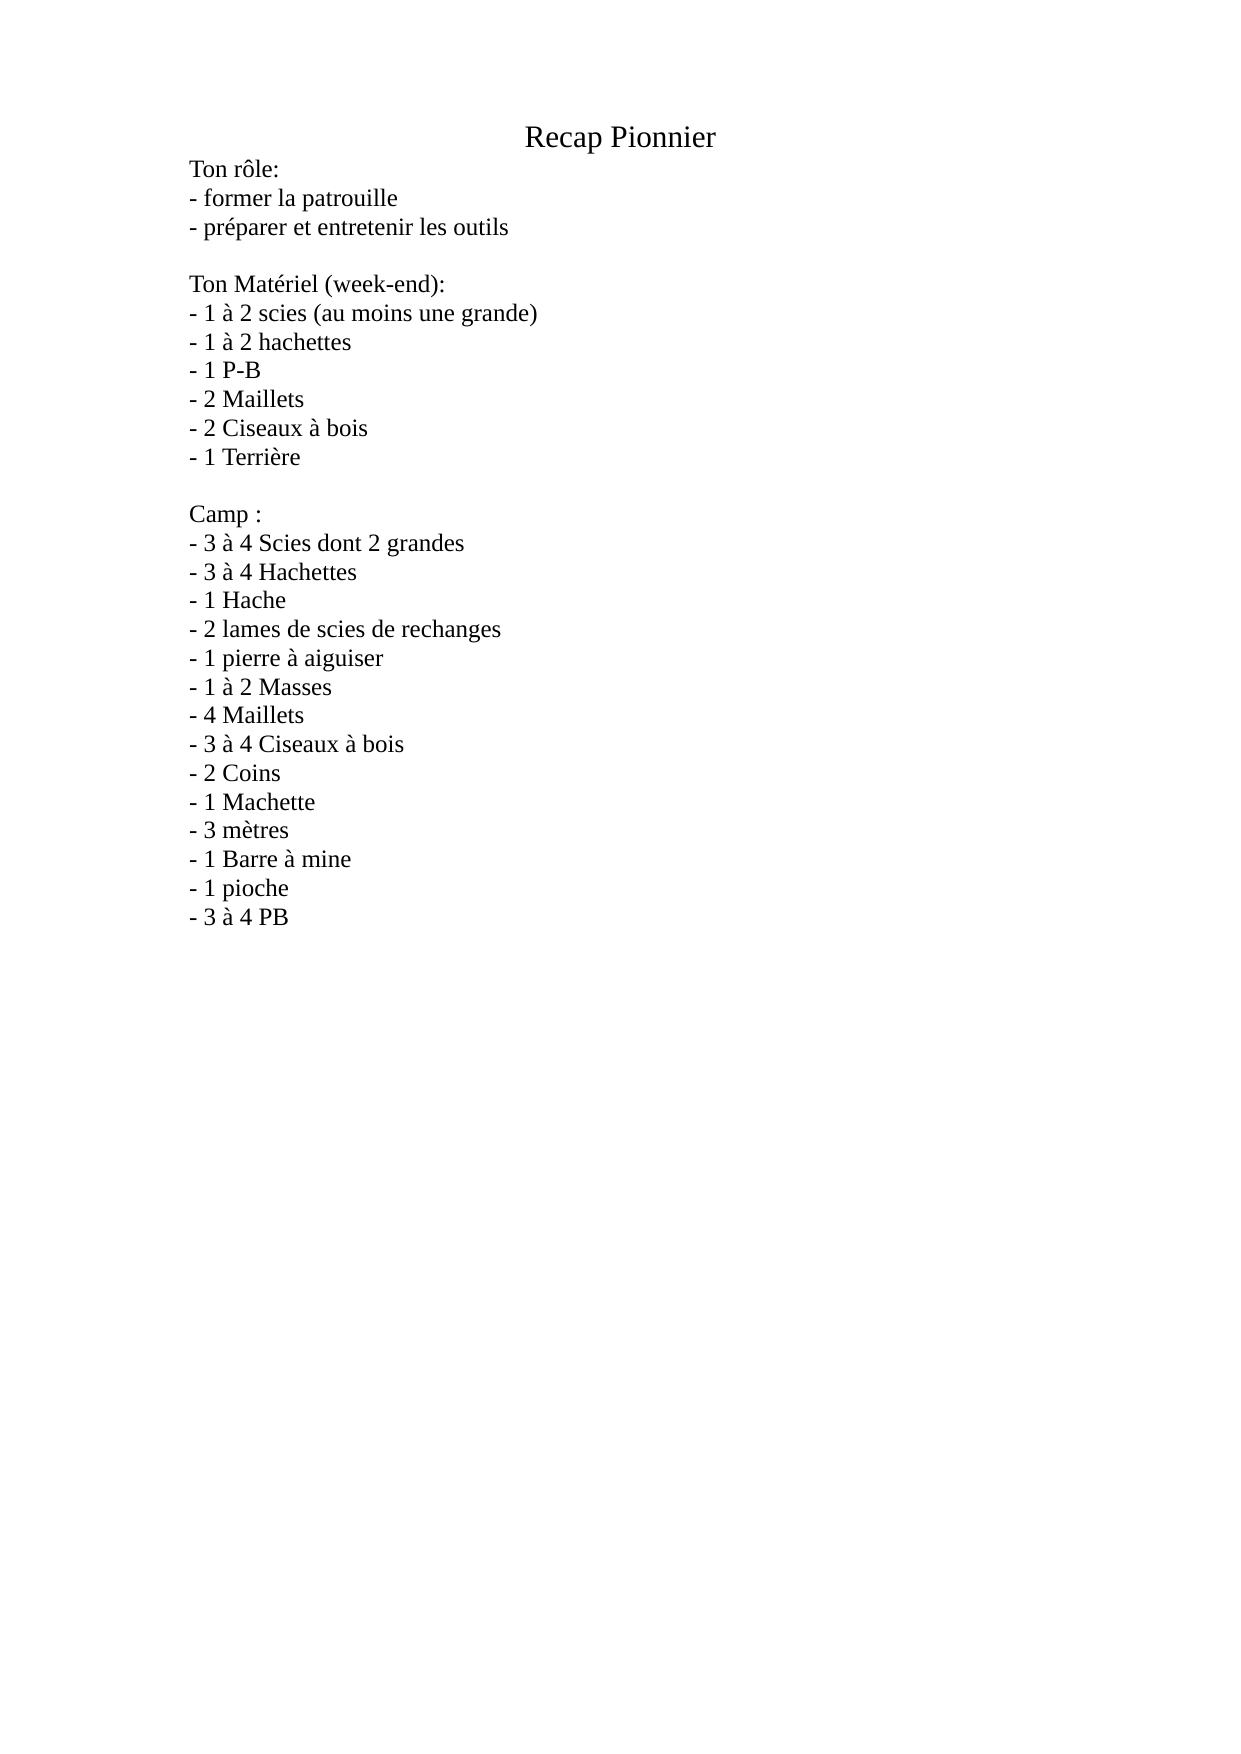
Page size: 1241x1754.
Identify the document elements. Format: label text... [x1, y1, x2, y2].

text - 2 Coins [118, 758, 1122, 787]
text - préparer et entretenir les outils [118, 212, 1122, 240]
text - 1 Hache [118, 585, 1122, 614]
text - 1 Machette [118, 787, 1122, 815]
text - 1 à 2 hachettes [118, 327, 1122, 355]
text - 1 P-B [118, 355, 1122, 384]
text - 1 Terrière [118, 442, 1122, 470]
text - 3 mètres [118, 815, 1122, 844]
text - 4 Maillets [118, 700, 1122, 729]
text - 1 pierre à aiguiser [118, 643, 1122, 672]
text - 3 à 4 Scies dont 2 grandes [118, 528, 1122, 557]
text - 1 Barre à mine [118, 844, 1122, 873]
text - 1 pioche [118, 873, 1122, 902]
text - 3 à 4 PB [118, 902, 1122, 930]
text - 2 Ciseaux à bois [118, 413, 1122, 442]
text - former la patrouille [118, 183, 1122, 212]
text - 2 lames de scies de rechanges [118, 614, 1122, 643]
text Recap Pionnier [118, 118, 1122, 154]
text Ton rôle: [118, 154, 1122, 183]
text - 2 Maillets [118, 384, 1122, 413]
text - 1 à 2 scies (au moins une grande) [118, 298, 1122, 327]
text Camp : [118, 499, 1122, 528]
text - 3 à 4 Ciseaux à bois [118, 729, 1122, 758]
text Ton Matériel (week-end): [118, 269, 1122, 298]
text - 3 à 4 Hachettes [118, 557, 1122, 585]
text - 1 à 2 Masses [118, 672, 1122, 700]
